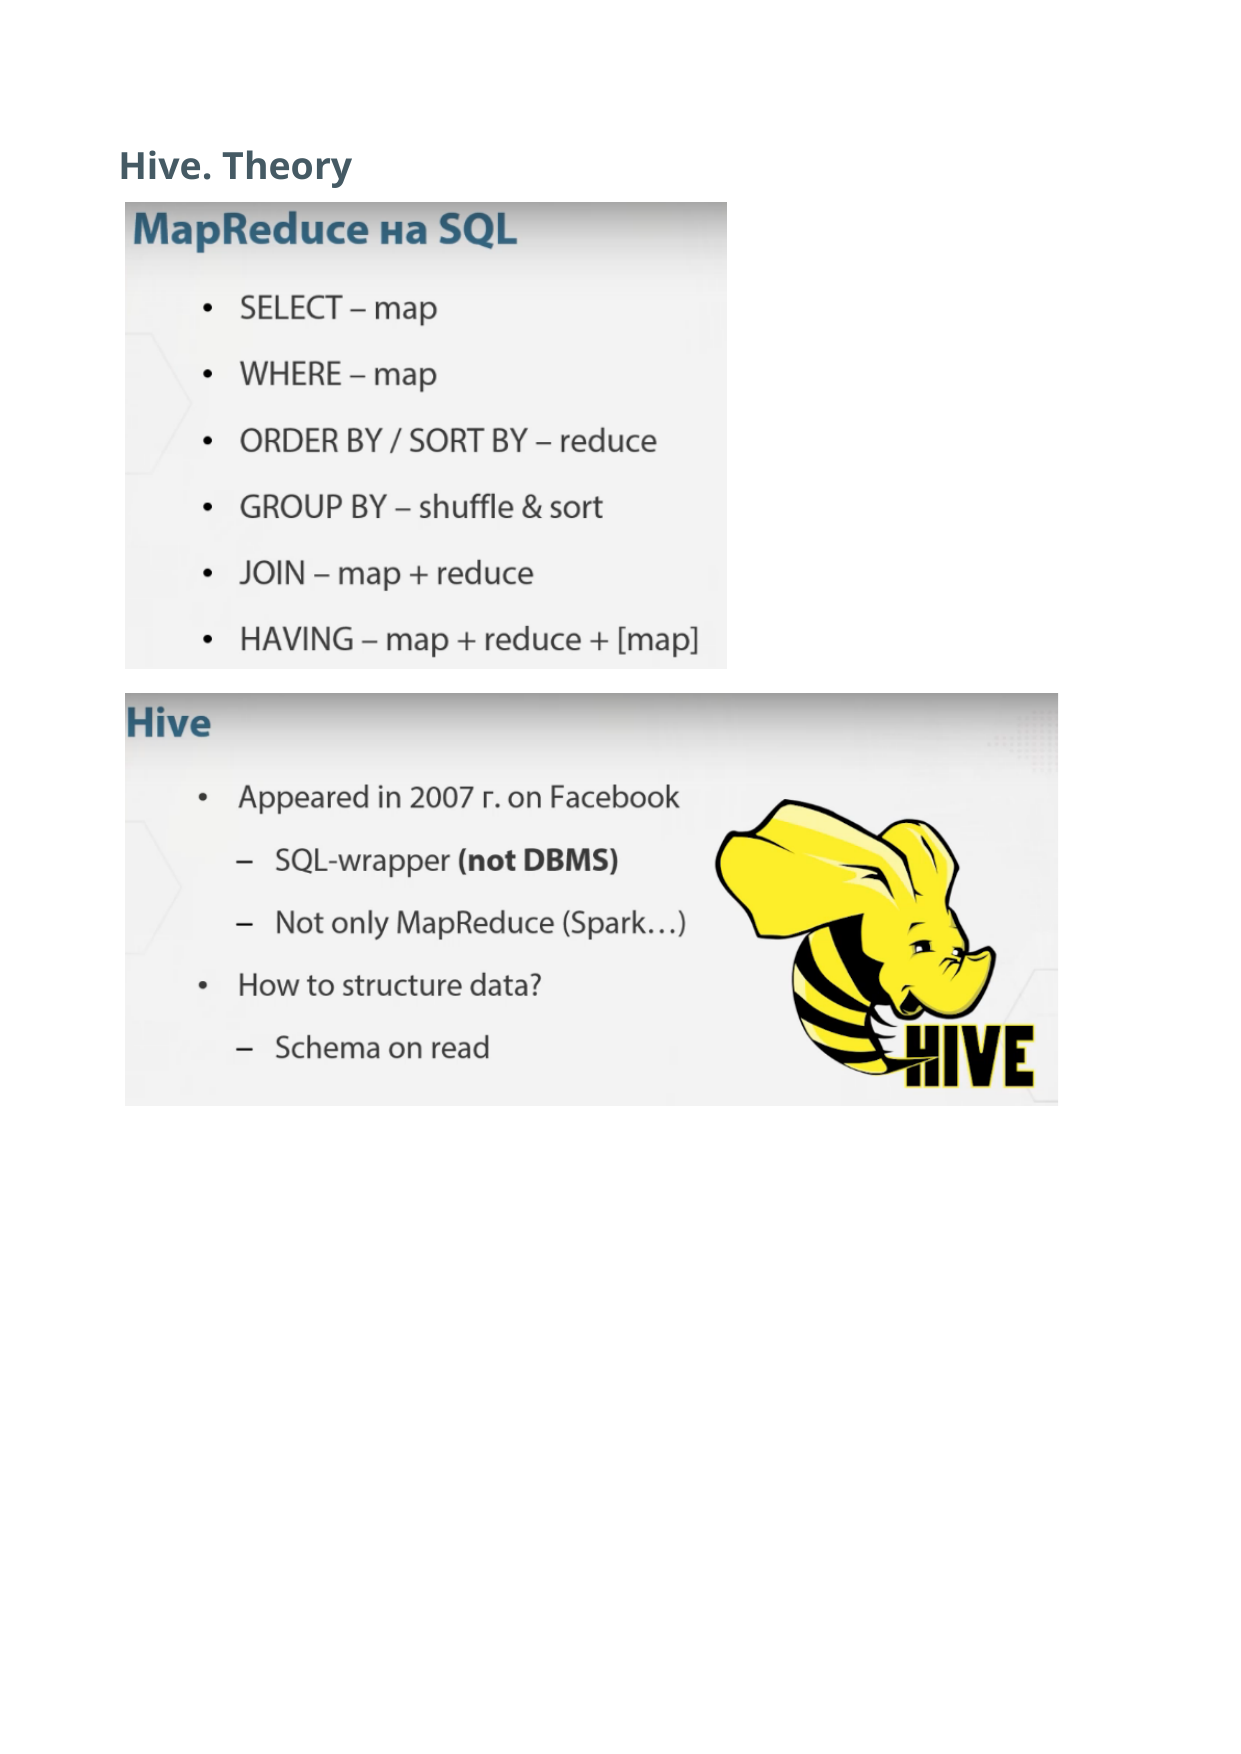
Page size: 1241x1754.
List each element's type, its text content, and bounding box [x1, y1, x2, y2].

picture [125, 202, 727, 669]
picture [125, 693, 1059, 1106]
subtitle Hive. Theory [118, 139, 1122, 190]
